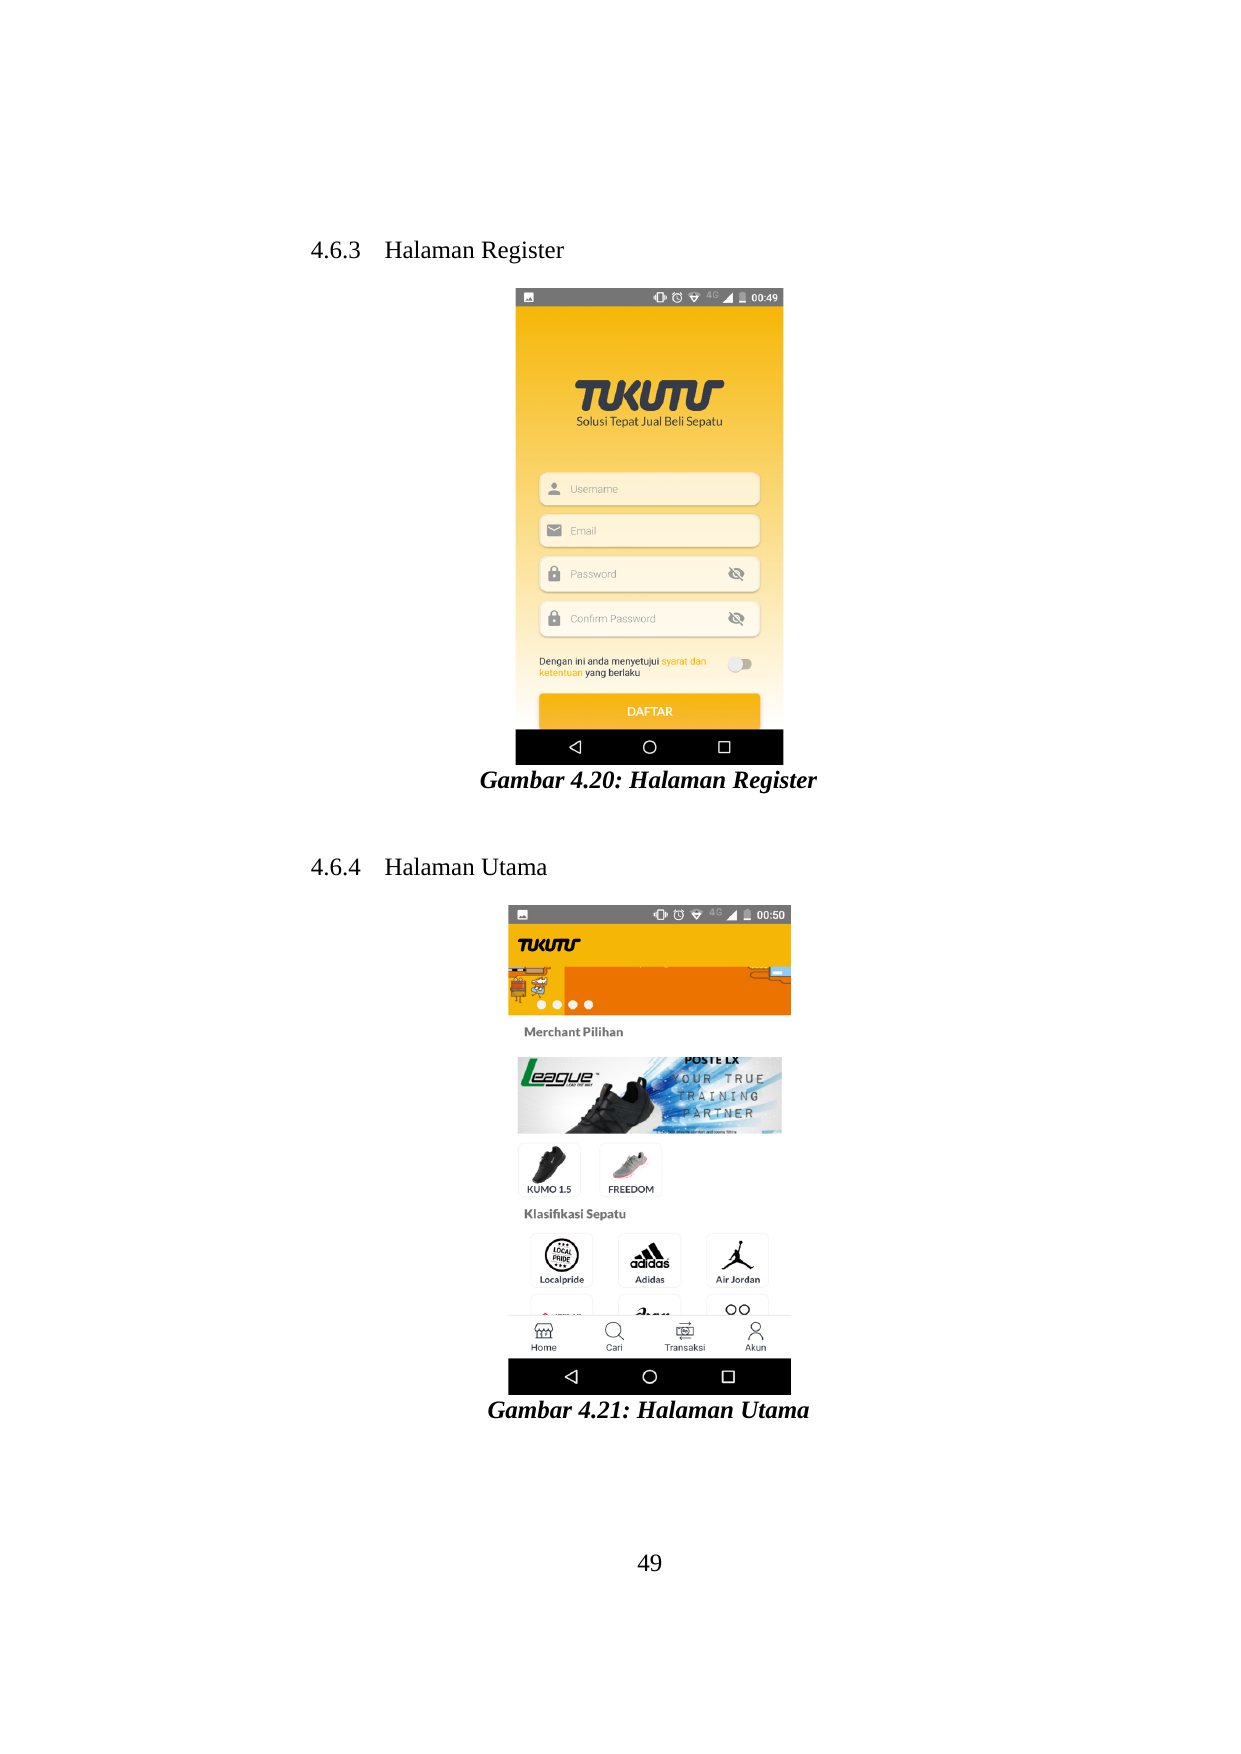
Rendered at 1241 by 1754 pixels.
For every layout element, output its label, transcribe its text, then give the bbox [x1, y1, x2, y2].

text Gambar 4.21: Halaman Utama [473, 905, 826, 1423]
picture [515, 288, 784, 765]
picture [508, 905, 791, 1395]
text Gambar 4.20: Halaman Register [430, 289, 869, 794]
subtitle Halaman Register [311, 236, 1063, 264]
subtitle Halaman Utama [311, 852, 1063, 881]
